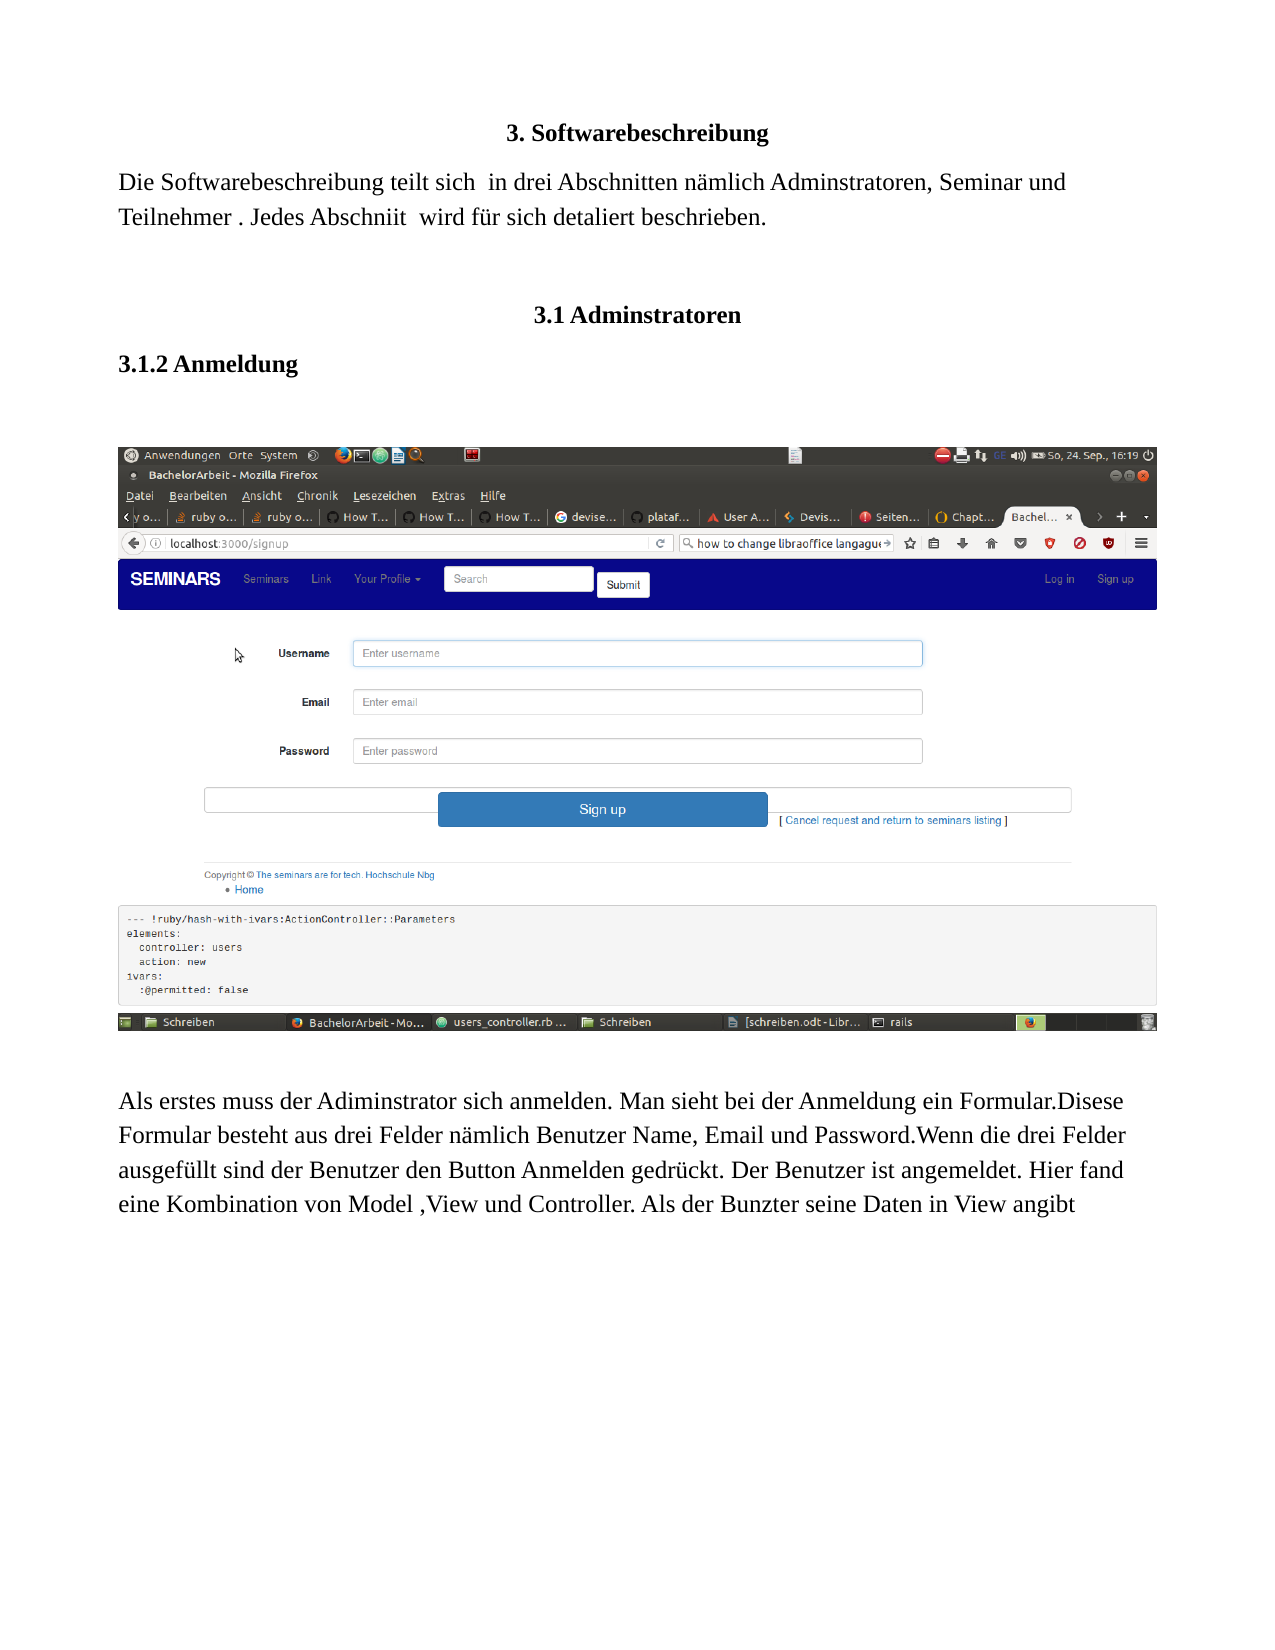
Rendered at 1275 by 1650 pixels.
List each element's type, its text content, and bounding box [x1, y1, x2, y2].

text 3.1 Adminstratoren [118, 300, 1157, 328]
text Die Softwarebeschreibung teilt sich in drei Abschnitten nämlich Adminstratoren, Seminar und Teilnehmer . Jedes Abschniit wird für sich detaliert beschrieben. [118, 167, 1157, 230]
text Als erstes muss der Adiminstrator sich anmelden. Man sieht bei der Anmeldung ein Formular.Disese Formular besteht aus drei Felder nämlich Benutzer Name, Email und Password.Wenn die drei Felder ausgefüllt sind der Benutzer den Button Anmelden gedrückt. Der Benutzer ist angemeldet. Hier fand eine Kombination von Model ,View und Controller. Als der Bunzter seine Daten in View angibt [118, 1086, 1157, 1218]
text 3.1.2 Anmeldung [118, 349, 1157, 378]
text 3. Softwarebeschreibung [118, 118, 1157, 147]
picture [118, 447, 1157, 1031]
